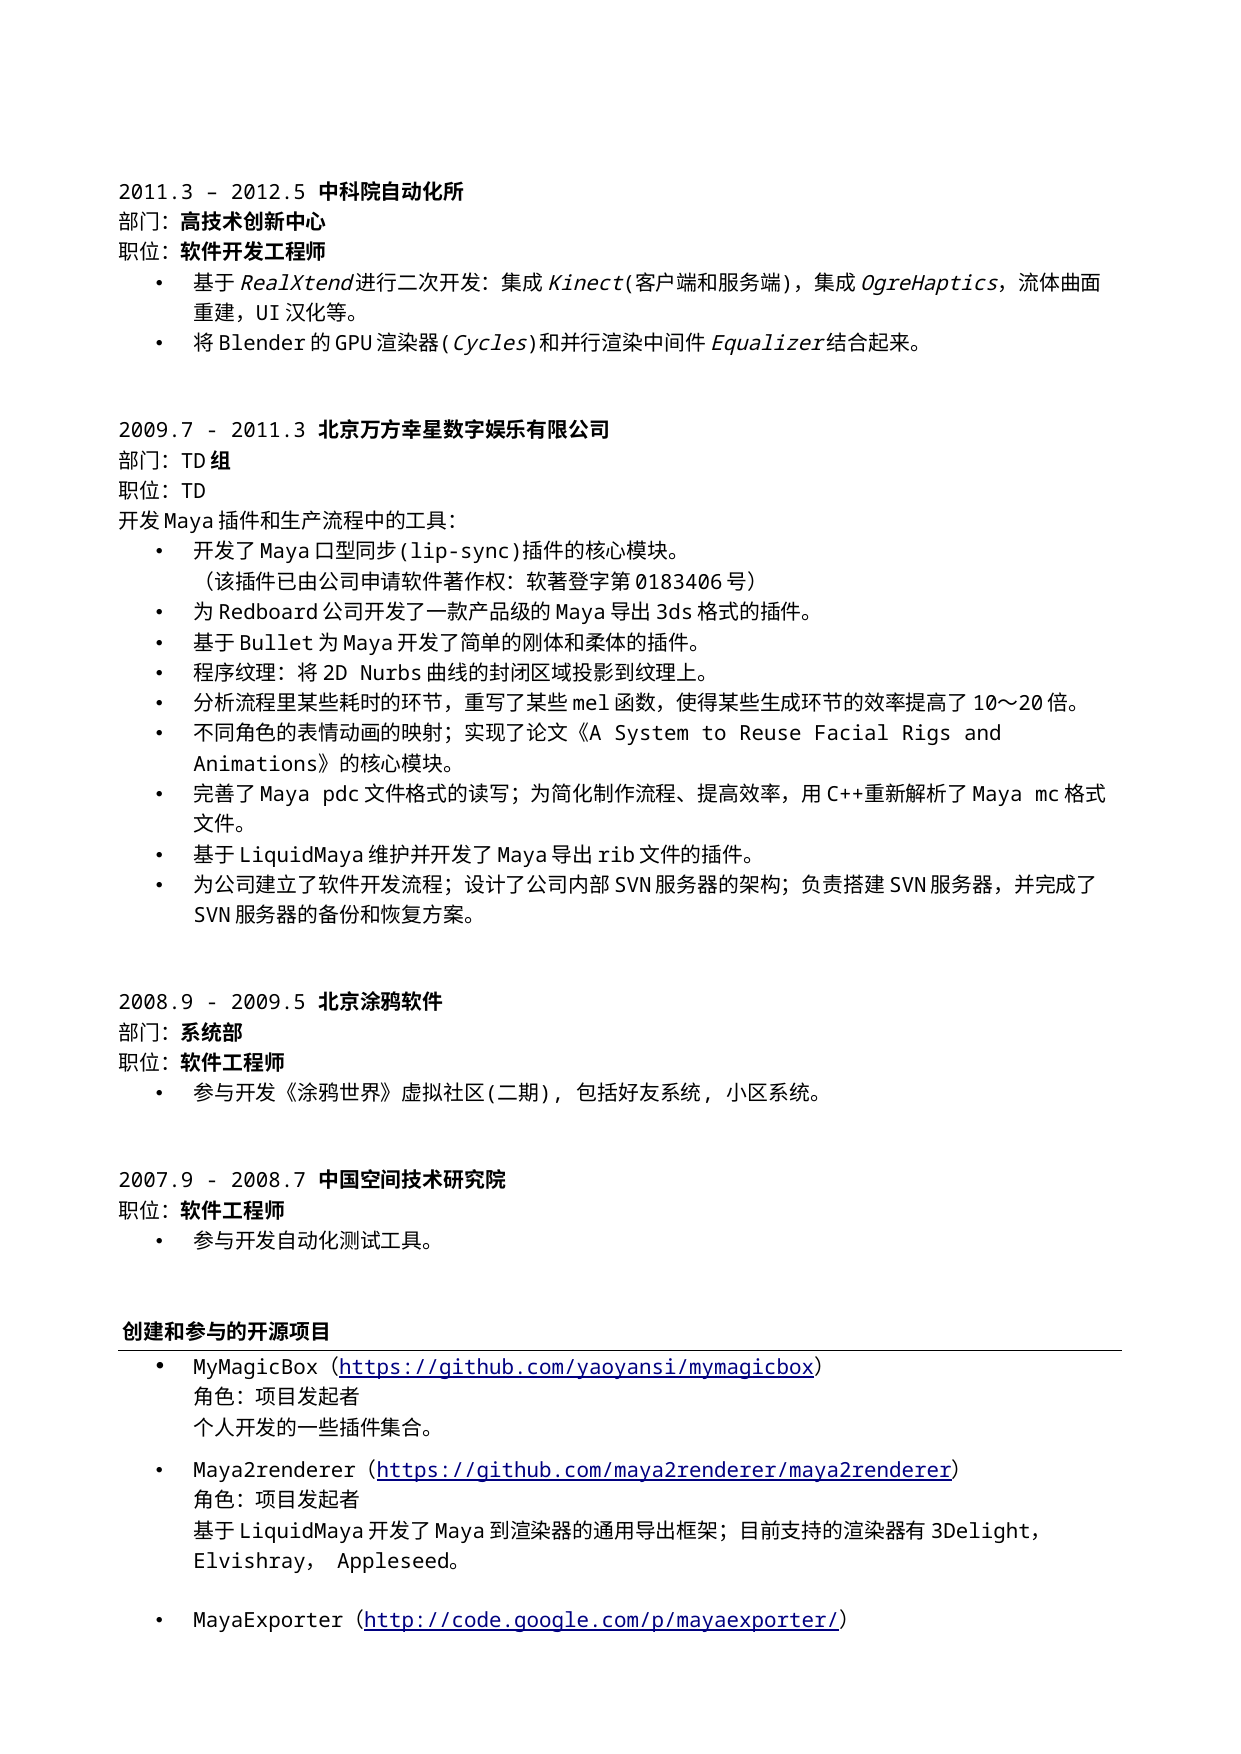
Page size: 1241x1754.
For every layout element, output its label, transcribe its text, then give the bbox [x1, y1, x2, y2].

list （该插件已由公司申请软件著作权：软著登字第0183406号） [156, 565, 1122, 595]
list 为公司建立了软件开发流程；设计了公司内部SVN服务器的架构；负责搭建SVN服务器，并完成了SVN服务器的备份和恢复方案。 [156, 868, 1122, 929]
text 职位：TD [118, 474, 1122, 504]
text 开发Maya插件和生产流程中的工具： [118, 504, 1122, 535]
list 基于RealXtend进行二次开发：集成Kinect(客户端和服务端)，集成OgreHaptics，流体曲面重建，UI汉化等。 [156, 266, 1122, 326]
text 2008.9 - 2009.5 北京涂鸦软件 [118, 986, 1122, 1016]
list 不同角色的表情动画的映射；实现了论文《A System to Reuse Facial Rigs and Animations》的核心模块。 [156, 717, 1122, 777]
text 部门：高技术创新中心 [118, 205, 1122, 236]
text 创建和参与的开源项目 [118, 1311, 1122, 1350]
list 开发了Maya口型同步(lip-sync)插件的核心模块。 [156, 535, 1122, 565]
list 基于LiquidMaya开发了Maya到渲染器的通用导出框架；目前支持的渲染器有3Delight， Elvishray， Appleseed。 [156, 1514, 1122, 1574]
text 部门：TD组 [118, 444, 1122, 474]
list 基于Bullet为Maya开发了简单的刚体和柔体的插件。 [156, 626, 1122, 656]
list 参与开发《涂鸦世界》虚拟社区(二期), 包括好友系统, 小区系统。 [156, 1076, 1122, 1107]
list 参与开发自动化测试工具。 [156, 1224, 1122, 1254]
text 2011.3 – 2012.5 中科院自动化所 [118, 175, 1122, 205]
text 职位：软件工程师 [118, 1046, 1122, 1076]
list 为Redboard公司开发了一款产品级的Maya导出3ds格式的插件。 [156, 595, 1122, 626]
list 基于LiquidMaya维护并开发了Maya导出rib文件的插件。 [156, 838, 1122, 868]
text 2009.7 - 2011.3 北京万方幸星数字娱乐有限公司 [118, 413, 1122, 444]
list 程序纹理：将2D Nurbs曲线的封闭区域投影到纹理上。 [156, 656, 1122, 686]
text 部门：系统部 [118, 1016, 1122, 1046]
text 职位：软件工程师 [118, 1194, 1122, 1224]
text 职位：软件开发工程师 [118, 236, 1122, 266]
list Maya2renderer（https://github.com/maya2renderer/maya2renderer） [156, 1453, 1122, 1484]
list MyMagicBox（https://github.com/yaoyansi/mymagicbox） 角色：项目发起者 个人开发的一些插件集合。 [156, 1351, 1122, 1441]
list 将Blender的GPU渲染器(Cycles)和并行渲染中间件Equalizer结合起来。 [156, 326, 1122, 357]
list 分析流程里某些耗时的环节，重写了某些mel函数，使得某些生成环节的效率提高了10～20倍。 [156, 686, 1122, 717]
text 2007.9 - 2008.7 中国空间技术研究院 [118, 1163, 1122, 1194]
list MayaExporter（http://code.google.com/p/mayaexporter/） [156, 1603, 1122, 1633]
list 完善了Maya pdc文件格式的读写；为简化制作流程、提高效率，用C++重新解析了Maya mc格式文件。 [156, 777, 1122, 838]
list 角色：项目发起者 [156, 1484, 1122, 1514]
